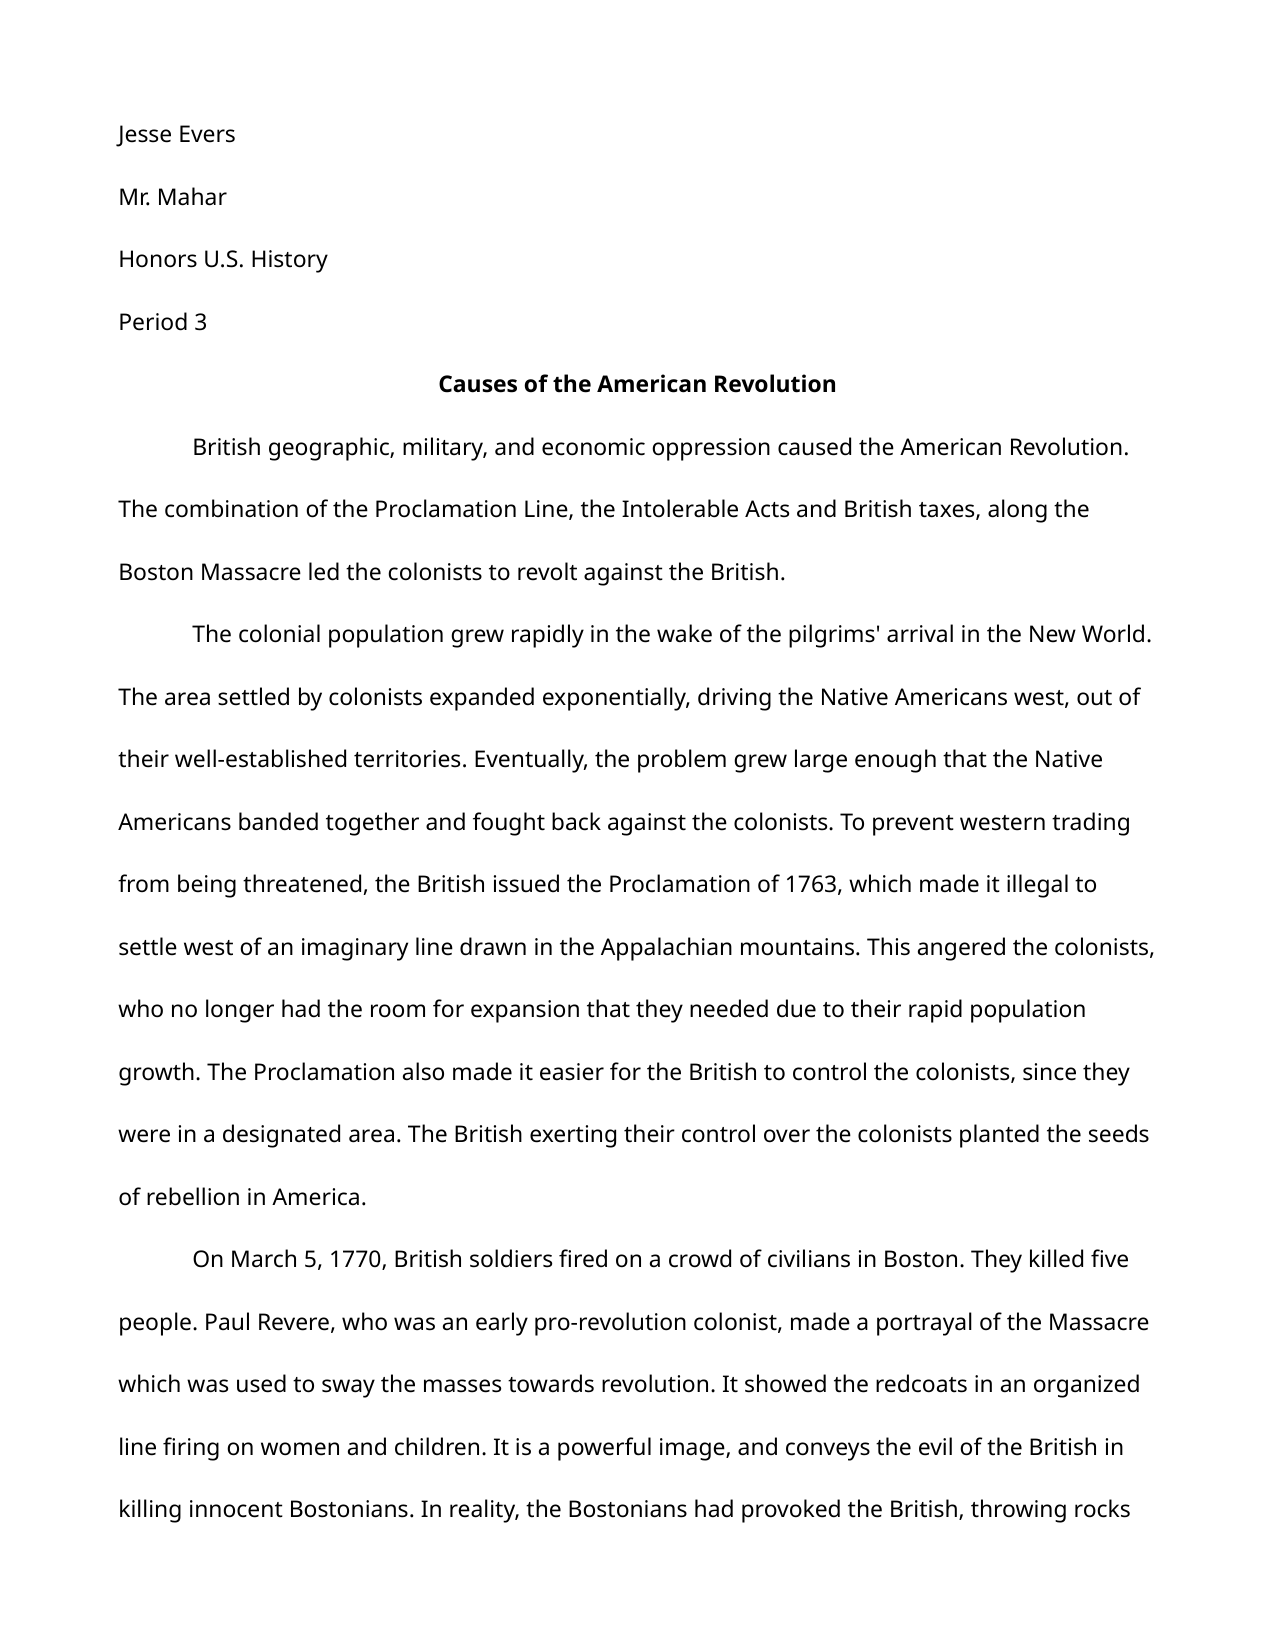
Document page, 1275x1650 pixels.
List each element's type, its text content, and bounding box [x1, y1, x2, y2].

text Honors U.S. History [118, 243, 1157, 274]
text Causes of the American Revolution [118, 368, 1157, 399]
text Period 3 [118, 306, 1157, 337]
text Mr. Mahar [118, 181, 1157, 212]
text The colonial population grew rapidly in the wake of the pilgrims' arrival in the New World. The area settled by colonists expanded exponentially, driving the Native Americans west, out of their well-established territories. Eventually, the problem grew large enough that the Native Americans banded together and fought back against the colonists. To prevent western trading from being threatened, the British issued the Proclamation of 1763, which made it illegal to settle west of an imaginary line drawn in the Appalachian mountains. This angered the colonists, who no longer had the room for expansion that they needed due to their rapid population growth. The Proclamation also made it easier for the British to control the colonists, since they were in a designated area. The British exerting their control over the colonists planted the seeds of rebellion in America. [118, 618, 1157, 1212]
text Jesse Evers [118, 118, 1157, 149]
text British geographic, military, and economic oppression caused the American Revolution. The combination of the Proclamation Line, the Intolerable Acts and British taxes, along the Boston Massacre led the colonists to revolt against the British. [118, 431, 1157, 587]
text On March 5, 1770, British soldiers fired on a crowd of civilians in Boston. They killed five people. Paul Revere, who was an early pro-revolution colonist, made a portrayal of the Massacre which was used to sway the masses towards revolution. It showed the redcoats in an organized line firing on women and children. It is a powerful image, and conveys the evil of the British in killing innocent Bostonians. In reality, the Bostonians had provoked the British, throwing rocks [118, 1243, 1157, 1524]
